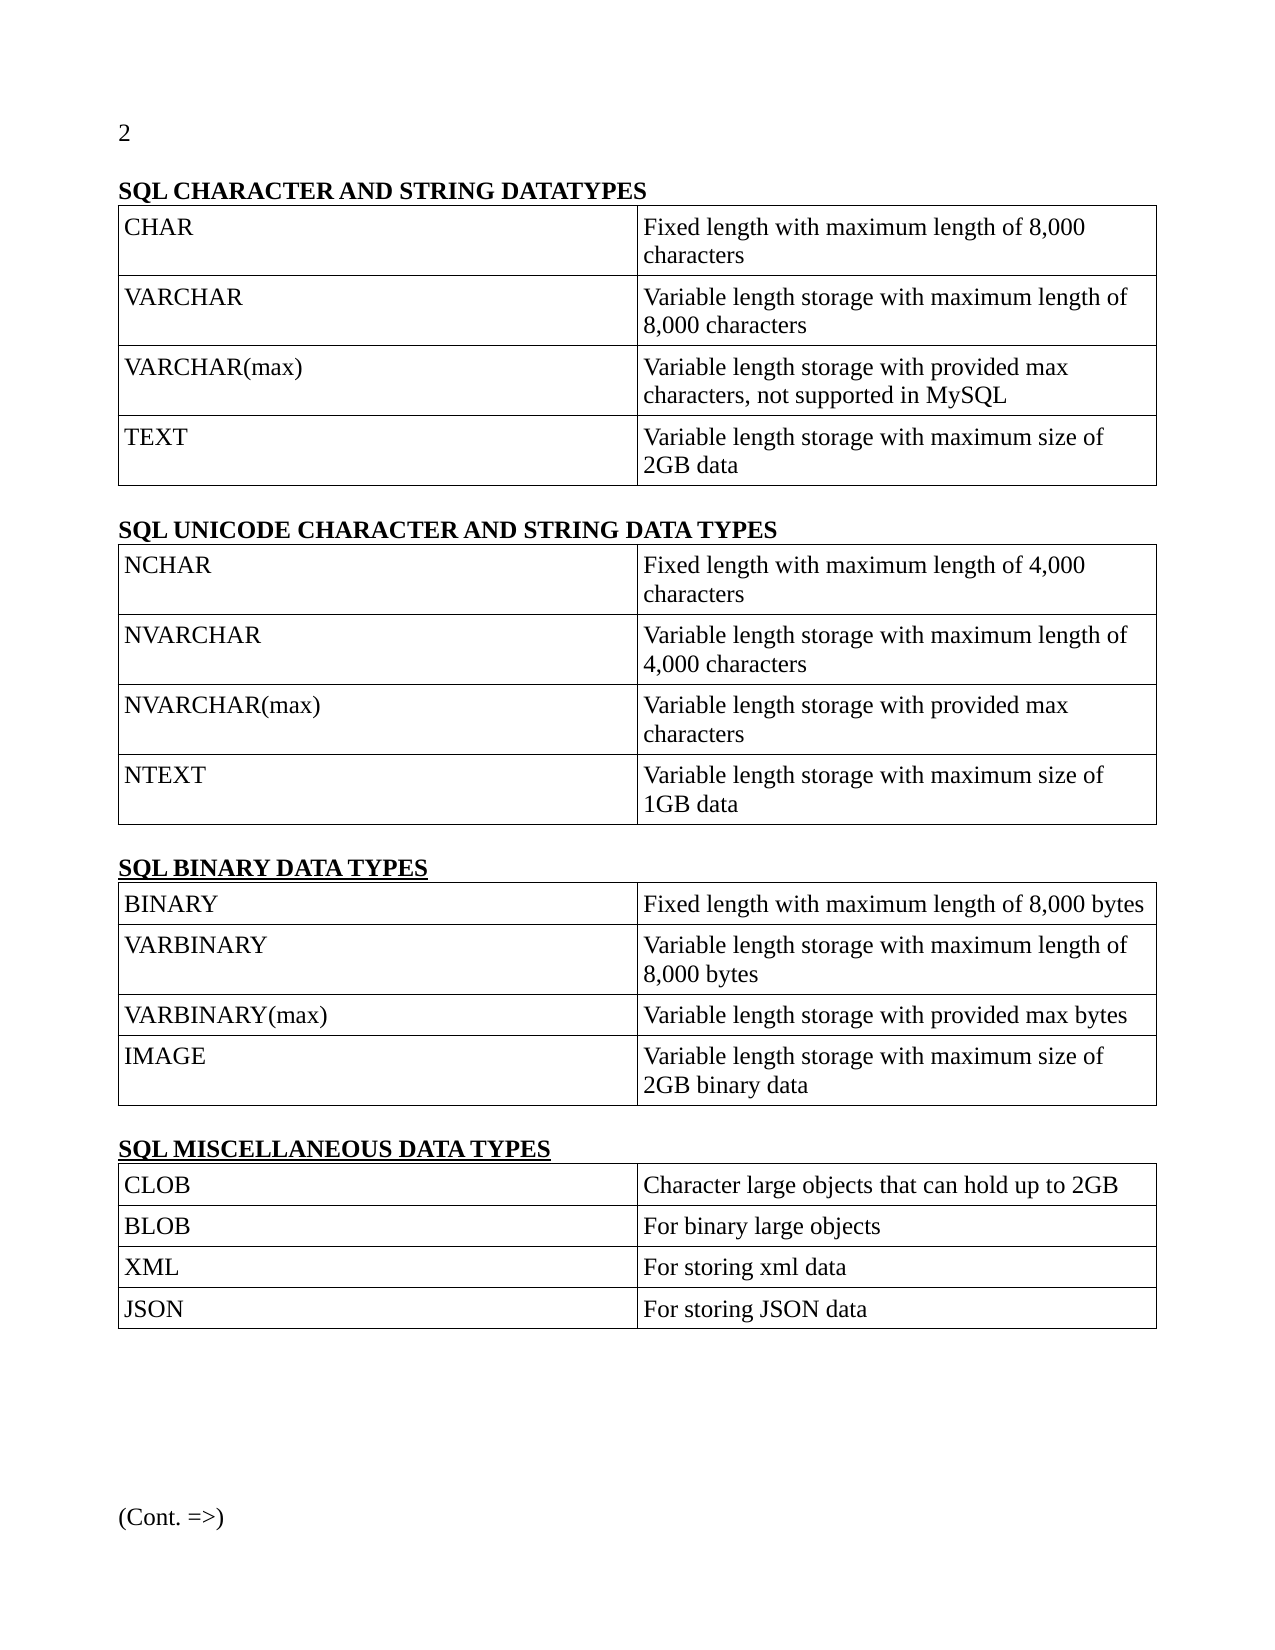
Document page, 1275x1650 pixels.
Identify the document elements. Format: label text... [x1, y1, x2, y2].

table_cell Variable length storage with maximum size of 2GB data [638, 416, 1156, 485]
table_cell Variable length storage with maximum size of 2GB binary data [638, 1036, 1156, 1105]
table_cell VARCHAR [119, 276, 637, 345]
table_header BINARY [119, 883, 637, 923]
table_cell XML [119, 1247, 637, 1287]
table_cell VARCHAR(max) [119, 346, 637, 415]
text SQL CHARACTER AND STRING DATATYPES [118, 176, 1157, 205]
table_header CHAR [119, 206, 637, 275]
table_header Fixed length with maximum length of 4,000 characters [638, 545, 1156, 614]
table_cell JSON [119, 1288, 637, 1328]
table_cell Variable length storage with provided max characters, not supported in MySQL [638, 346, 1156, 415]
text SQL MISCELLANEOUS DATA TYPES [118, 1134, 1157, 1163]
table_cell IMAGE [119, 1036, 637, 1105]
table_cell For binary large objects [638, 1206, 1156, 1246]
table_header NCHAR [119, 545, 637, 614]
table_cell NVARCHAR [119, 615, 637, 684]
text (Cont. =>) [118, 1502, 1157, 1531]
table_header Fixed length with maximum length of 8,000 bytes [638, 883, 1156, 923]
table_cell Variable length storage with maximum length of 8,000 characters [638, 276, 1156, 345]
table_cell NVARCHAR(max) [119, 685, 637, 754]
table_cell TEXT [119, 416, 637, 485]
table_header CLOB [119, 1164, 637, 1204]
table_cell VARBINARY [119, 925, 637, 993]
table_cell Variable length storage with maximum length of 4,000 characters [638, 615, 1156, 684]
text SQL UNICODE CHARACTER AND STRING DATA TYPES [118, 486, 1157, 544]
table_cell BLOB [119, 1206, 637, 1246]
table_cell For storing JSON data [638, 1288, 1156, 1328]
table_header Character large objects that can hold up to 2GB [638, 1164, 1156, 1204]
text SQL BINARY DATA TYPES [118, 853, 1157, 882]
table_cell Variable length storage with maximum length of 8,000 bytes [638, 925, 1156, 993]
table_cell For storing xml data [638, 1247, 1156, 1287]
table_cell NTEXT [119, 755, 637, 824]
table_cell Variable length storage with provided max bytes [638, 995, 1156, 1035]
table_cell VARBINARY(max) [119, 995, 637, 1035]
table_cell Variable length storage with provided max characters [638, 685, 1156, 754]
table_cell Variable length storage with maximum size of 1GB data [638, 755, 1156, 824]
table_header Fixed length with maximum length of 8,000 characters [638, 206, 1156, 275]
